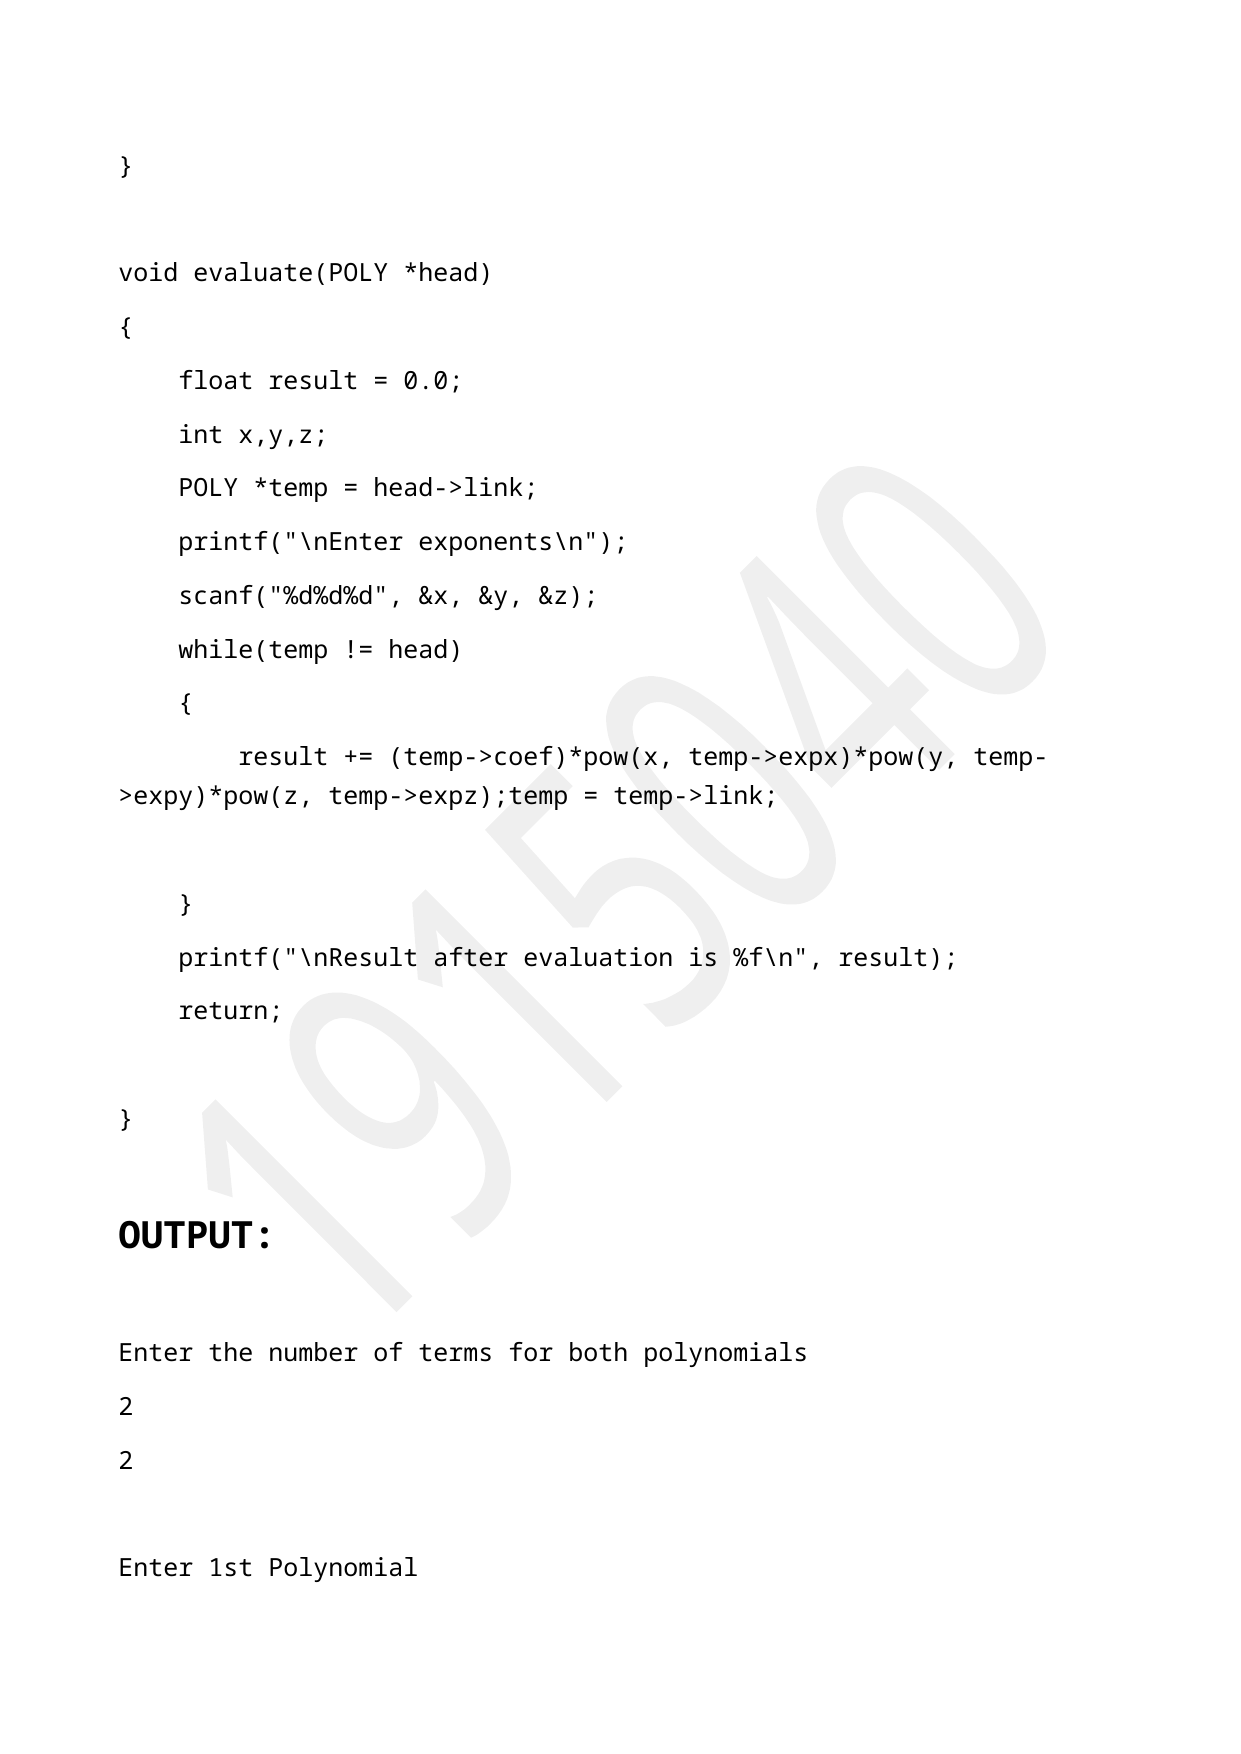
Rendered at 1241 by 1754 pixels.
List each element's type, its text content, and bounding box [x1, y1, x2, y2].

text [326, 1208, 1122, 1259]
text void evaluate(POLY *head) [118, 255, 1122, 289]
text while(temp != head) [118, 631, 773, 665]
text [833, 631, 933, 665]
text [687, 685, 792, 719]
text [886, 470, 1122, 504]
text [1013, 578, 1122, 612]
text [963, 524, 1122, 558]
text POLY *temp = head->link; [118, 470, 840, 504]
text [878, 578, 1007, 612]
text { [118, 685, 623, 719]
text [848, 493, 898, 504]
text [635, 703, 696, 719]
text [531, 993, 674, 1027]
text scanf("%d%d%d", &x, &y, &z); [118, 578, 753, 612]
text printf("\nResult after evaluation is %f\n", result); [438, 939, 476, 973]
text [429, 1101, 474, 1134]
text [911, 685, 1122, 719]
text [349, 1101, 417, 1122]
text printf("\nEnter exponents\n"); [118, 524, 832, 558]
text { [118, 309, 1122, 343]
text [803, 685, 871, 719]
text 2 [118, 1389, 1122, 1423]
text [324, 1018, 372, 1027]
text [844, 524, 962, 558]
text [351, 993, 530, 1027]
text [595, 886, 689, 919]
text Enter the number of terms for both polynomials [118, 1335, 1122, 1369]
text result += (temp->coef)*pow(x, temp->expx)*pow(y, temp->expy)*pow(z, temp->expz);temp = temp->link; [118, 739, 656, 812]
text Enter 1st Polynomial [118, 1550, 1122, 1584]
text [672, 993, 1122, 1027]
text return; [118, 993, 324, 1027]
text result += (temp->coef)*pow(x, temp->expx)*pow(y, temp->expy)*pow(z, temp->expz);temp = temp->link; [635, 739, 790, 812]
text [482, 1101, 1122, 1134]
text [219, 1101, 350, 1134]
text printf("\nResult after evaluation is %f\n", result); [118, 939, 417, 973]
text [783, 631, 833, 665]
text [780, 578, 875, 612]
text } [118, 886, 564, 919]
text 2 [118, 1442, 1122, 1477]
text [930, 631, 1019, 665]
text printf("\nResult after evaluation is %f\n", result); [727, 939, 1122, 973]
text } [118, 148, 1122, 182]
text [1043, 631, 1122, 665]
text } [118, 1101, 212, 1134]
text OUTPUT: [118, 1208, 342, 1259]
text float result = 0.0; [118, 363, 1122, 397]
text int x,y,z; [118, 416, 1122, 450]
text [565, 886, 582, 897]
text printf("\nResult after evaluation is %f\n", result); [477, 939, 703, 973]
text [692, 886, 1122, 919]
text result += (temp->coef)*pow(x, temp->expx)*pow(y, temp->expy)*pow(z, temp->expz);temp = temp->link; [758, 739, 1122, 812]
